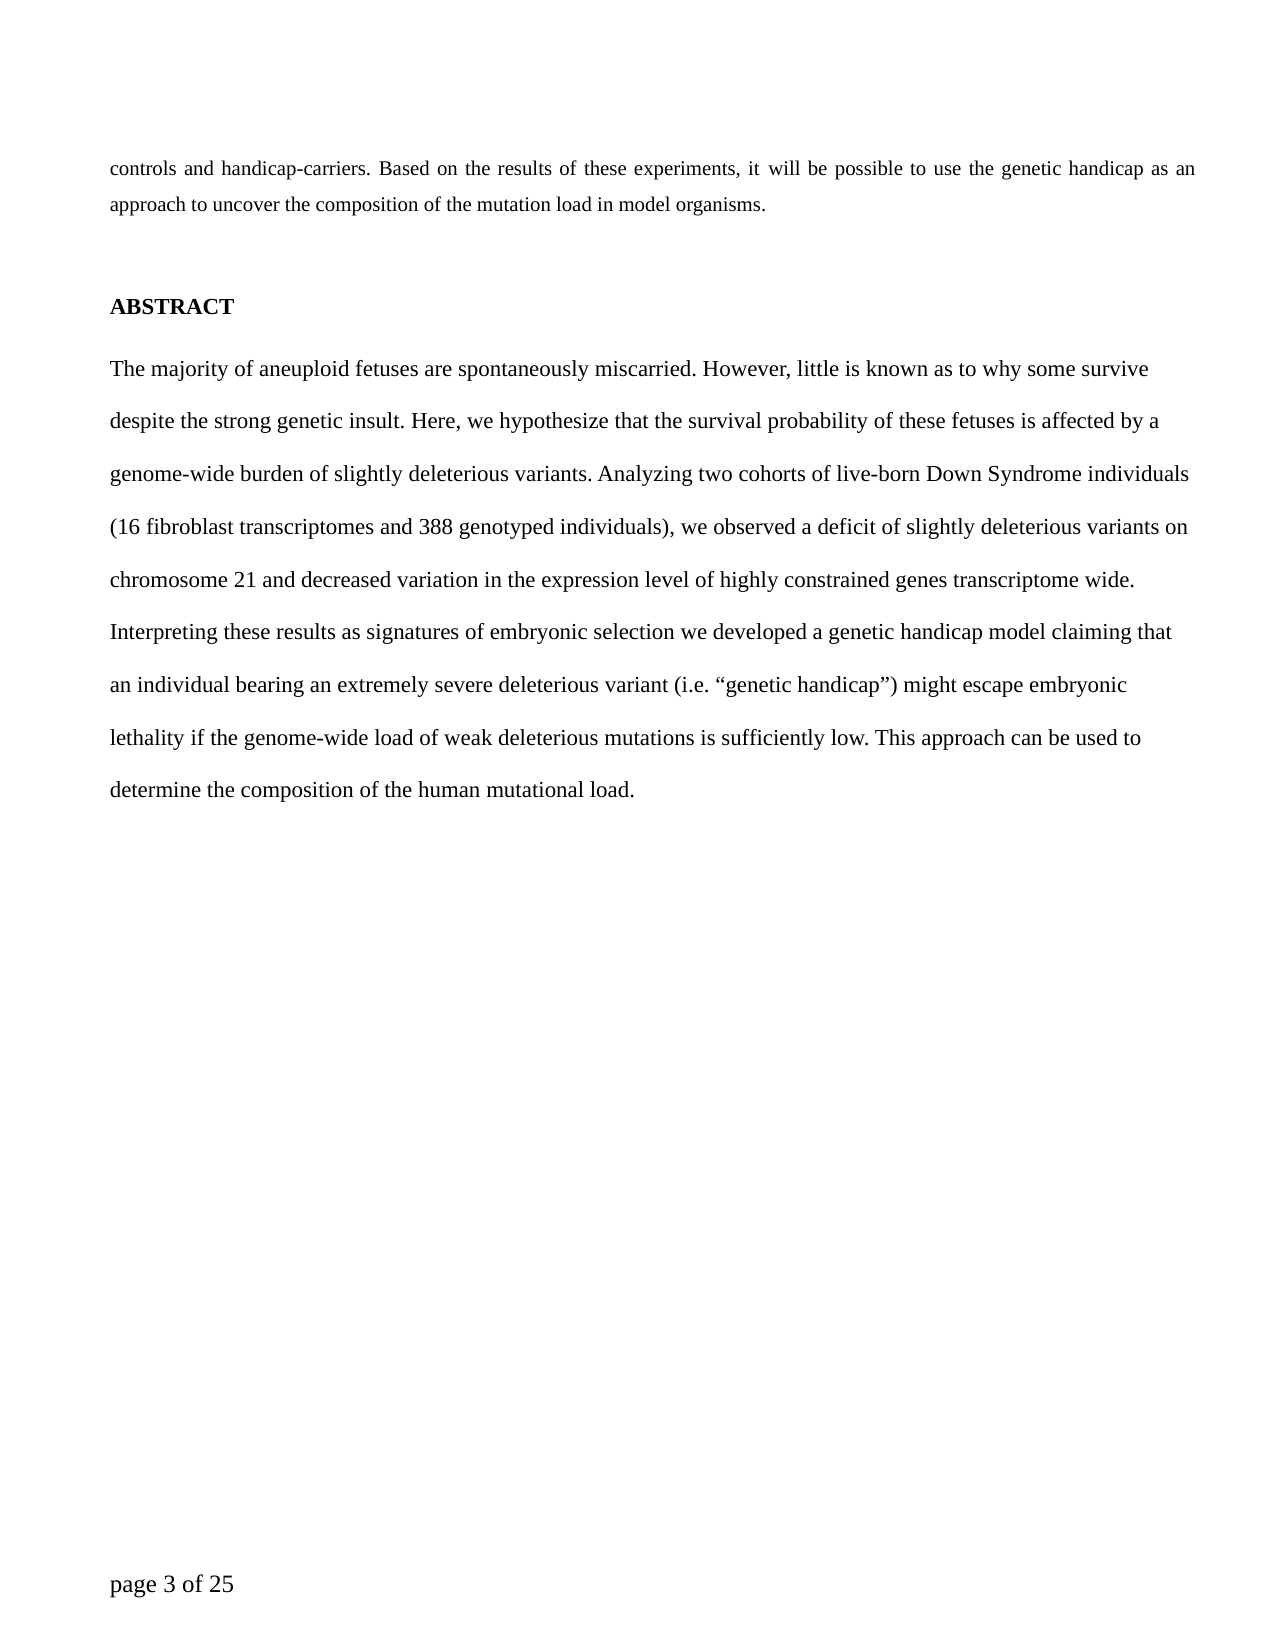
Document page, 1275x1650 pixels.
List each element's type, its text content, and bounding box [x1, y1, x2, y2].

text The majority of aneuploid fetuses are spontaneously miscarried. However, little is known as to why some survive despite the strong genetic insult. Here, we hypothesize that the survival probability of these fetuses is affected by a genome-wide burden of slightly deleterious variants. Analyzing two cohorts of live-born Down Syndrome individuals (16 fibroblast transcriptomes and 388 genotyped individuals), we observed a deficit of slightly deleterious variants on chromosome 21 and decreased variation in the expression level of highly constrained genes transcriptome wide. Interpreting these results as signatures of embryonic selection we developed a genetic handicap model claiming that an individual bearing an extremely severe deleterious variant (i.e. “genetic handicap”) might escape embryonic lethality if the genome-wide load of weak deleterious mutations is sufficiently low. This approach can be used to determine the composition of the human mutational load. [109, 355, 1197, 803]
text controls and handicap-carriers. Based on the results of these experiments, it will be possible to use the genetic handicap as an approach to uncover the composition of the mutation load in model organisms. [109, 156, 1197, 216]
text ABSTRACT [109, 293, 1197, 319]
